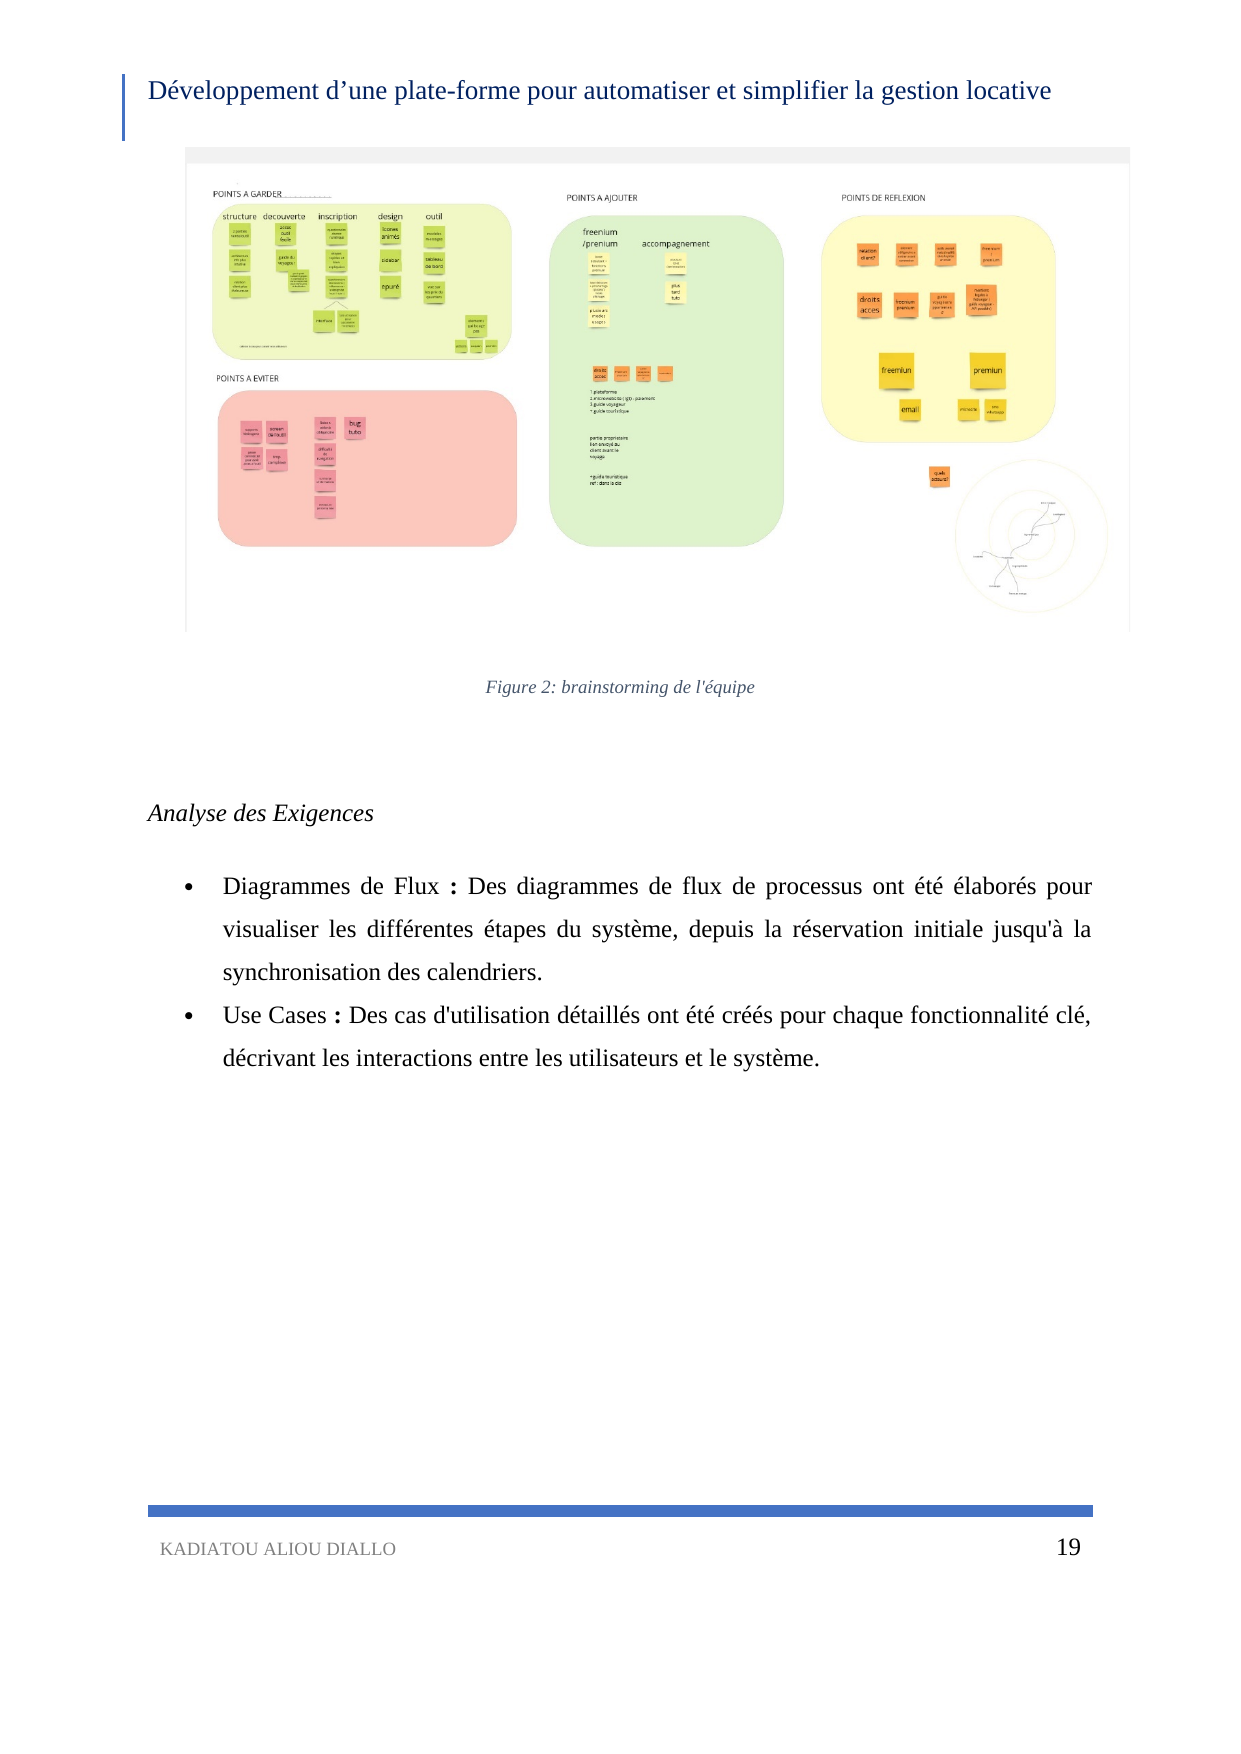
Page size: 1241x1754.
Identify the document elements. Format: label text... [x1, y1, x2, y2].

picture [185, 147, 1130, 632]
text Figure 2: brainstorming de l'équipe [148, 676, 1093, 697]
text Analyse des Exigences [148, 798, 1093, 827]
list Use Cases : Des cas d'utilisation détaillés ont été créés pour chaque fonctionnalité clé, décrivant les interactions entre les utilisateurs et le système. [185, 1000, 1093, 1072]
list Diagrammes de Flux : Des diagrammes de flux de processus ont été élaborés pour visualiser les différentes étapes du système, depuis la réservation initiale jusqu'à la synchronisation des calendriers. [185, 871, 1093, 986]
